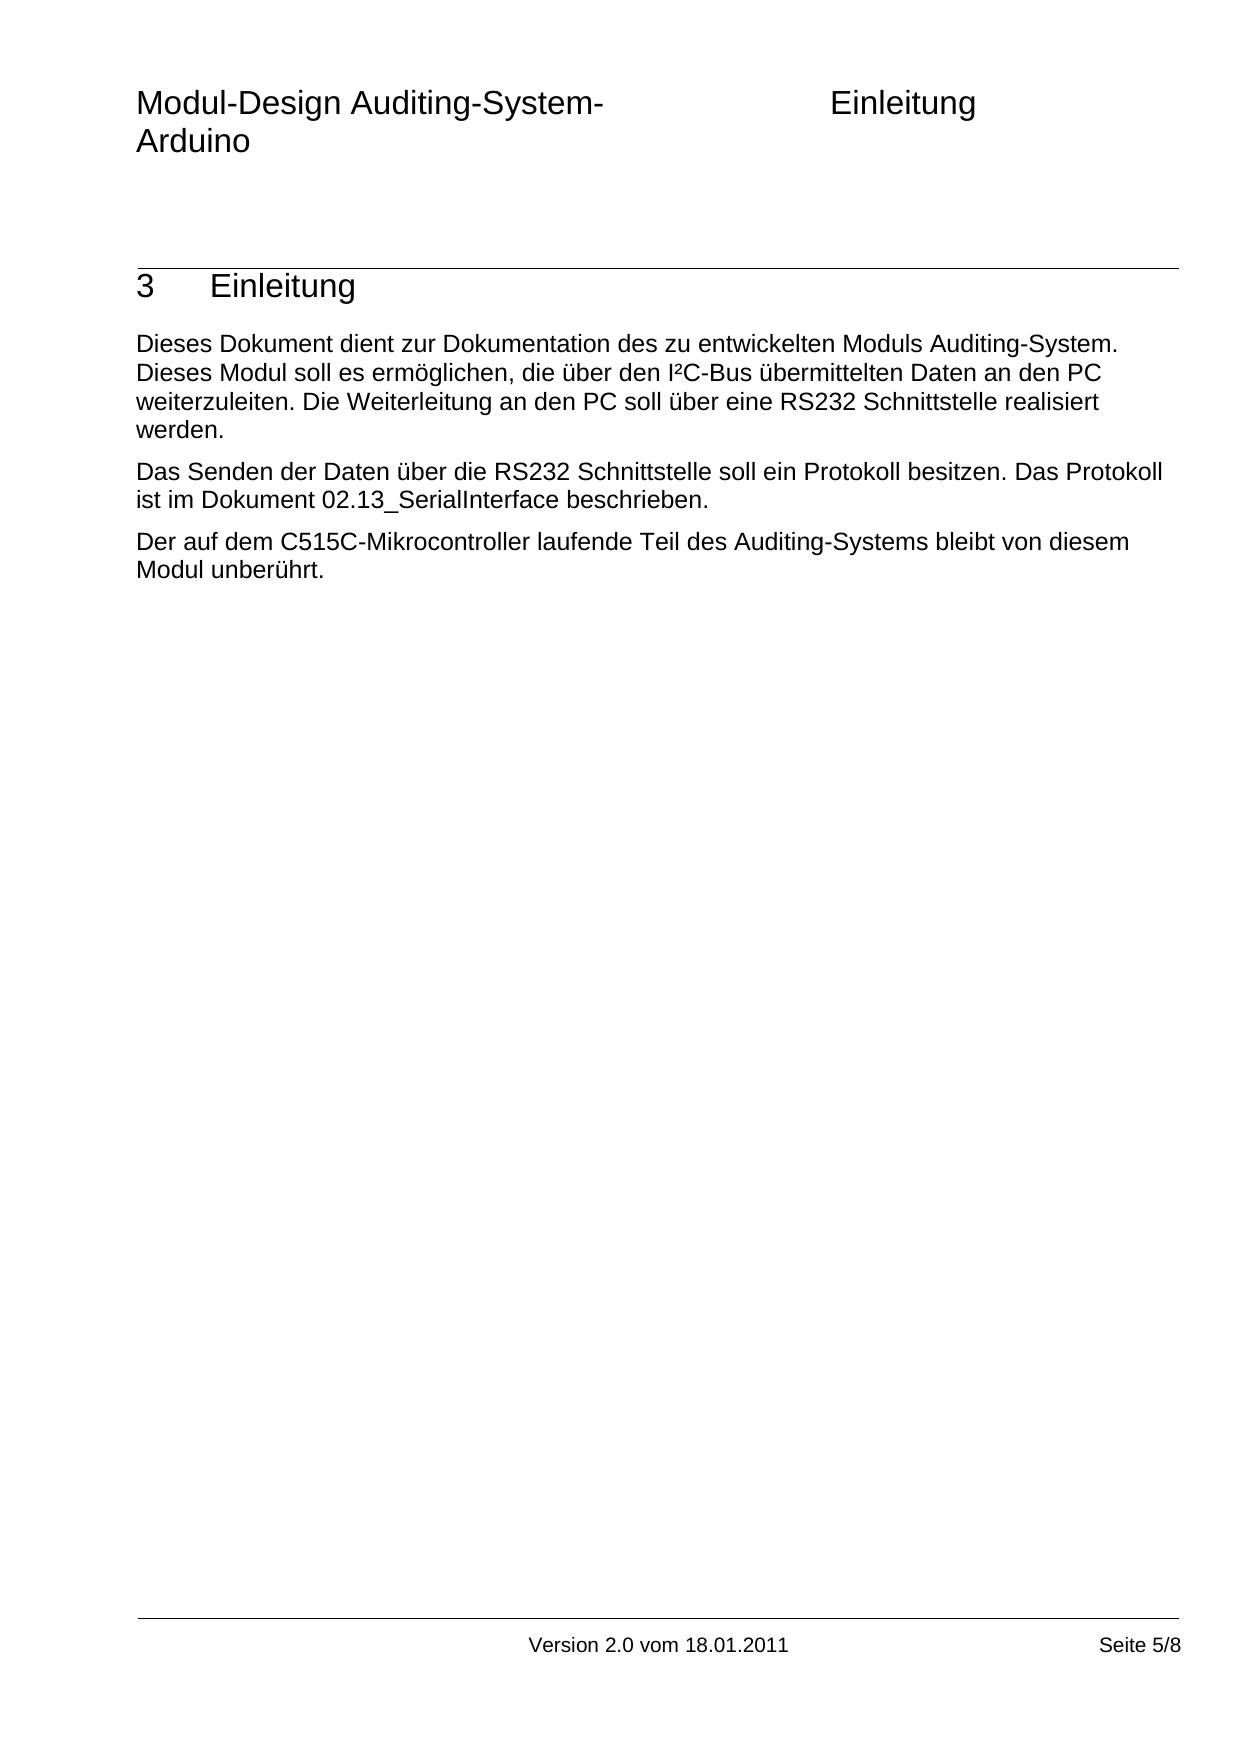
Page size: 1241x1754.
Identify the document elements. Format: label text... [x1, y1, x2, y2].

text Der auf dem C515C-Mikrocontroller laufende Teil des Auditing-Systems bleibt von diesem Modul unberührt. [136, 527, 1181, 584]
subtitle Einleitung [136, 289, 350, 304]
subtitle Einleitung [349, 289, 1181, 304]
text Das Senden der Daten über die RS232 Schnittstelle soll ein Protokoll besitzen. Das Protokoll ist im Dokument 02.13_SerialInterface beschrieben. [136, 457, 1181, 514]
text Dieses Dokument dient zur Dokumentation des zu entwickelten Moduls Auditing-System. Dieses Modul soll es ermöglichen, die über den I²C-Bus übermittelten Daten an den PC weiterzuleiten. Die Weiterleitung an den PC soll über eine RS232 Schnittstelle realisiert werden. [136, 329, 1181, 444]
